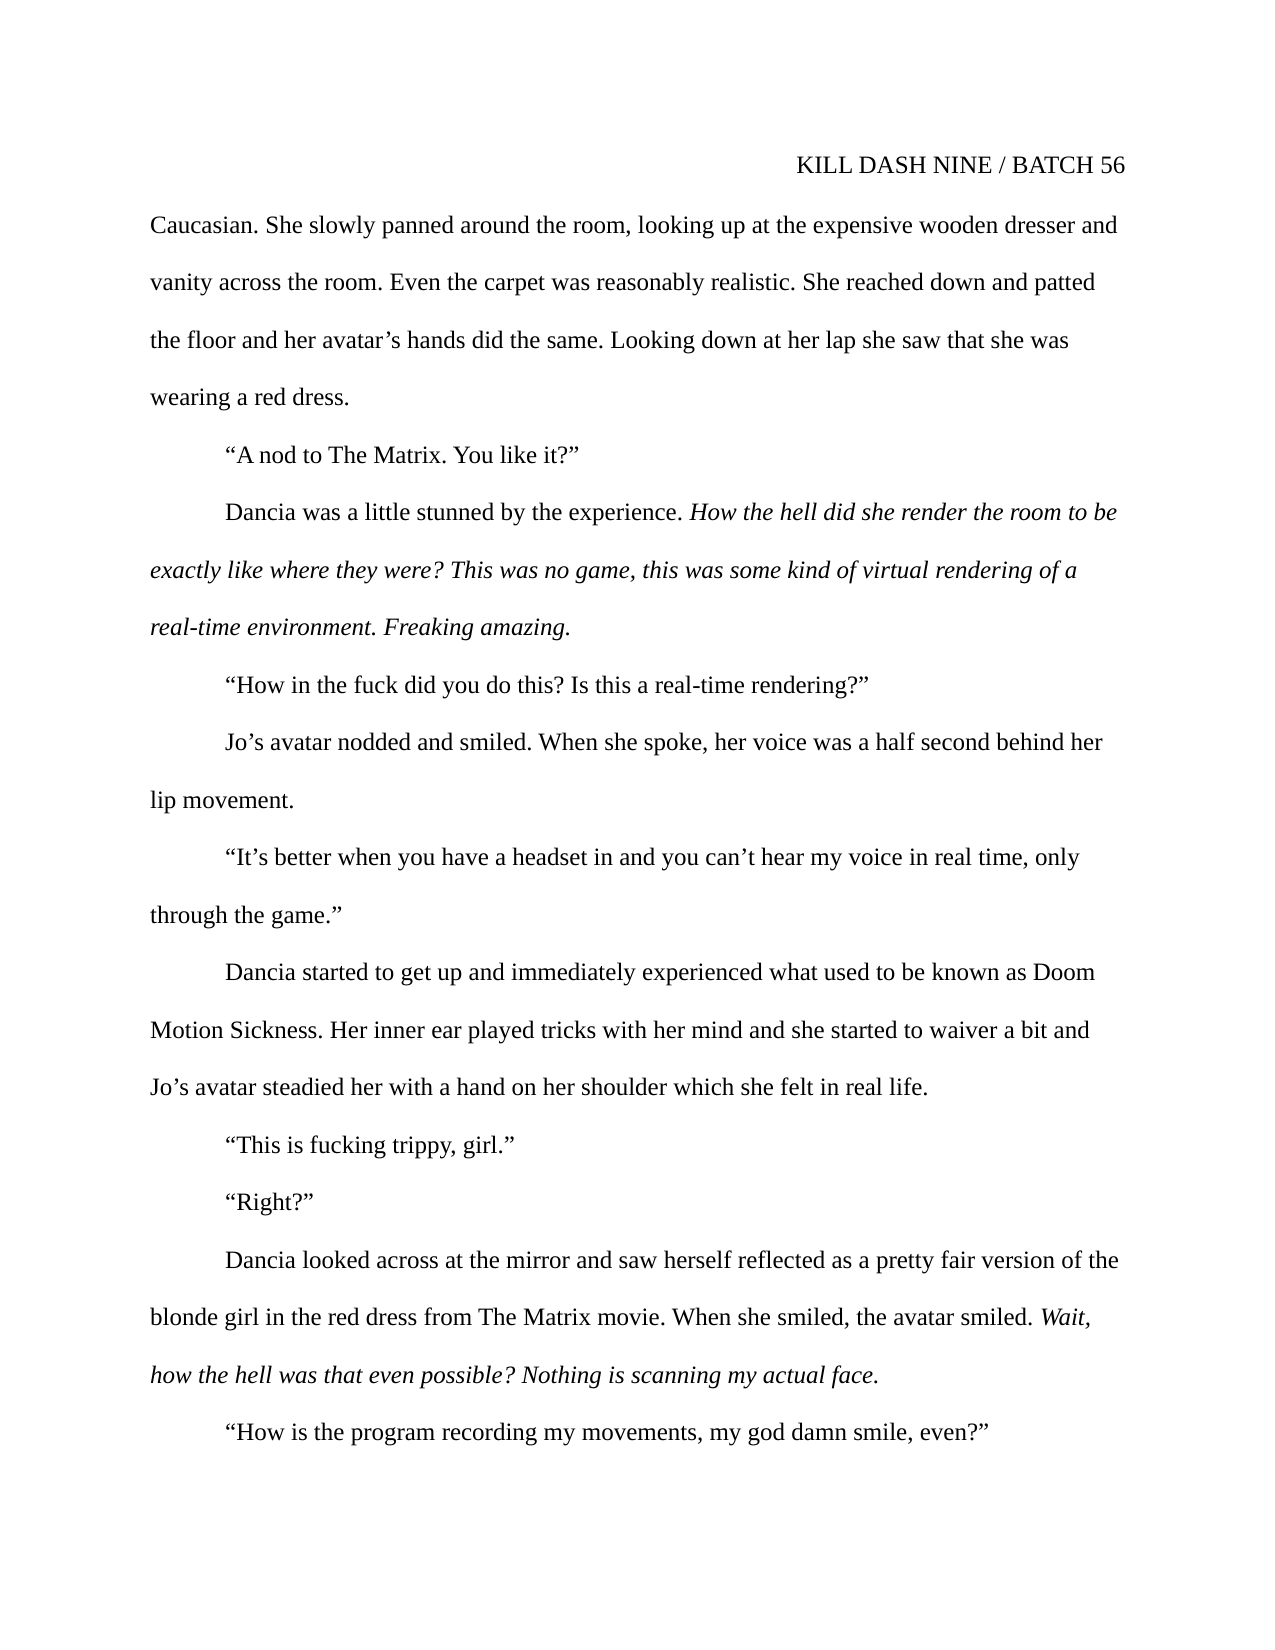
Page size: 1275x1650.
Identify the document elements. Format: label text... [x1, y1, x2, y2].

text “A nod to The Matrix. You like it?” [150, 440, 1125, 469]
text Dancia was a little stunned by the experience. How the hell did she render the room to be exactly like where they were? This was no game, this was some kind of virtual rendering of a real-time environment. Freaking amazing. [150, 497, 1125, 641]
text Jo’s avatar nodded and smiled. When she spoke, her voice was a half second behind her lip movement. [150, 727, 1125, 814]
text Dancia looked across at the mirror and saw herself reflected as a pretty fair version of the blonde girl in the red dress from The Matrix movie. When she smiled, the avatar smiled. Wait, how the hell was that even possible? Nothing is scanning my actual face. [150, 1245, 1125, 1389]
text “This is fucking trippy, girl.” [150, 1130, 1125, 1159]
text Caucasian. She slowly panned around the room, looking up at the expensive wooden dresser and vanity across the room. Even the carpet was reasonably realistic. She reached down and patted the floor and her avatar’s hands did the same. Looking down at her lap she saw that she was wearing a red dress. [150, 210, 1125, 411]
text Dancia started to get up and immediately experienced what used to be known as Doom Motion Sickness. Her inner ear played tricks with her mind and she started to waiver a bit and Jo’s avatar steadied her with a hand on her shoulder which she felt in real life. [150, 957, 1125, 1101]
text “How in the fuck did you do this? Is this a real-time rendering?” [150, 670, 1125, 699]
text “It’s better when you have a headset in and you can’t hear my voice in real time, only through the game.” [150, 842, 1125, 929]
text “How is the program recording my movements, my god damn smile, even?” [150, 1417, 1125, 1446]
text “Right?” [150, 1187, 1125, 1216]
